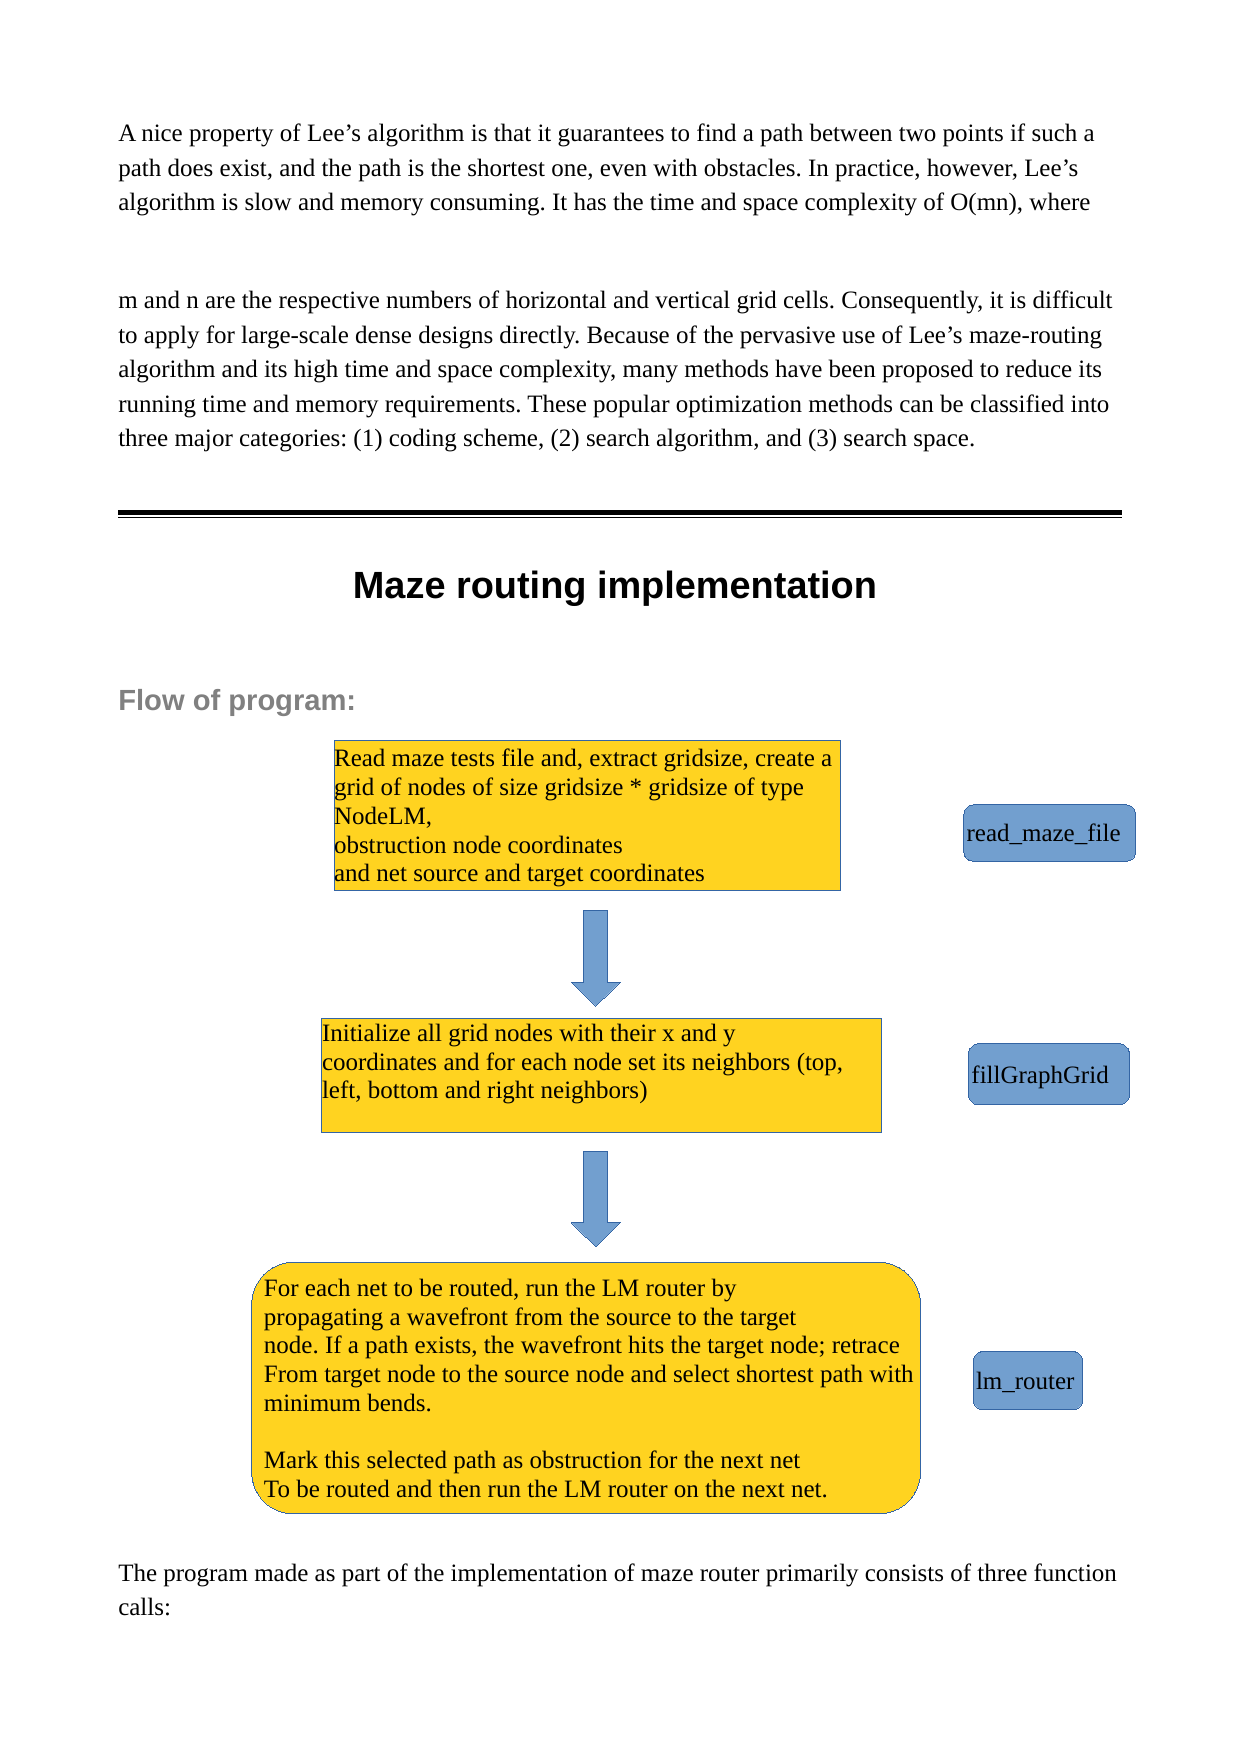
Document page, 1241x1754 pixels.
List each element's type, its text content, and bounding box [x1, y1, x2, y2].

subtitle Maze routing implementation [118, 563, 1122, 607]
text The program made as part of the implementation of maze router primarily consists of three function calls: [118, 1558, 1122, 1621]
text A nice property of Lee’s algorithm is that it guarantees to find a path between two points if such a path does exist, and the path is the shortest one, even with obstacles. In practice, however, Lee’s algorithm is slow and memory consuming. It has the time and space complexity of O(mn), where [118, 118, 1122, 216]
subtitle Flow of program: [118, 683, 1122, 717]
text m and n are the respective numbers of horizontal and vertical grid cells. Consequently, it is difficult to apply for large-scale dense designs directly. Because of the pervasive use of Lee’s maze-routing algorithm and its high time and space complexity, many methods have been proposed to reduce its running time and memory requirements. These popular optimization methods can be classified into three major categories: (1) coding scheme, (2) search algorithm, and (3) search space. [118, 285, 1122, 452]
